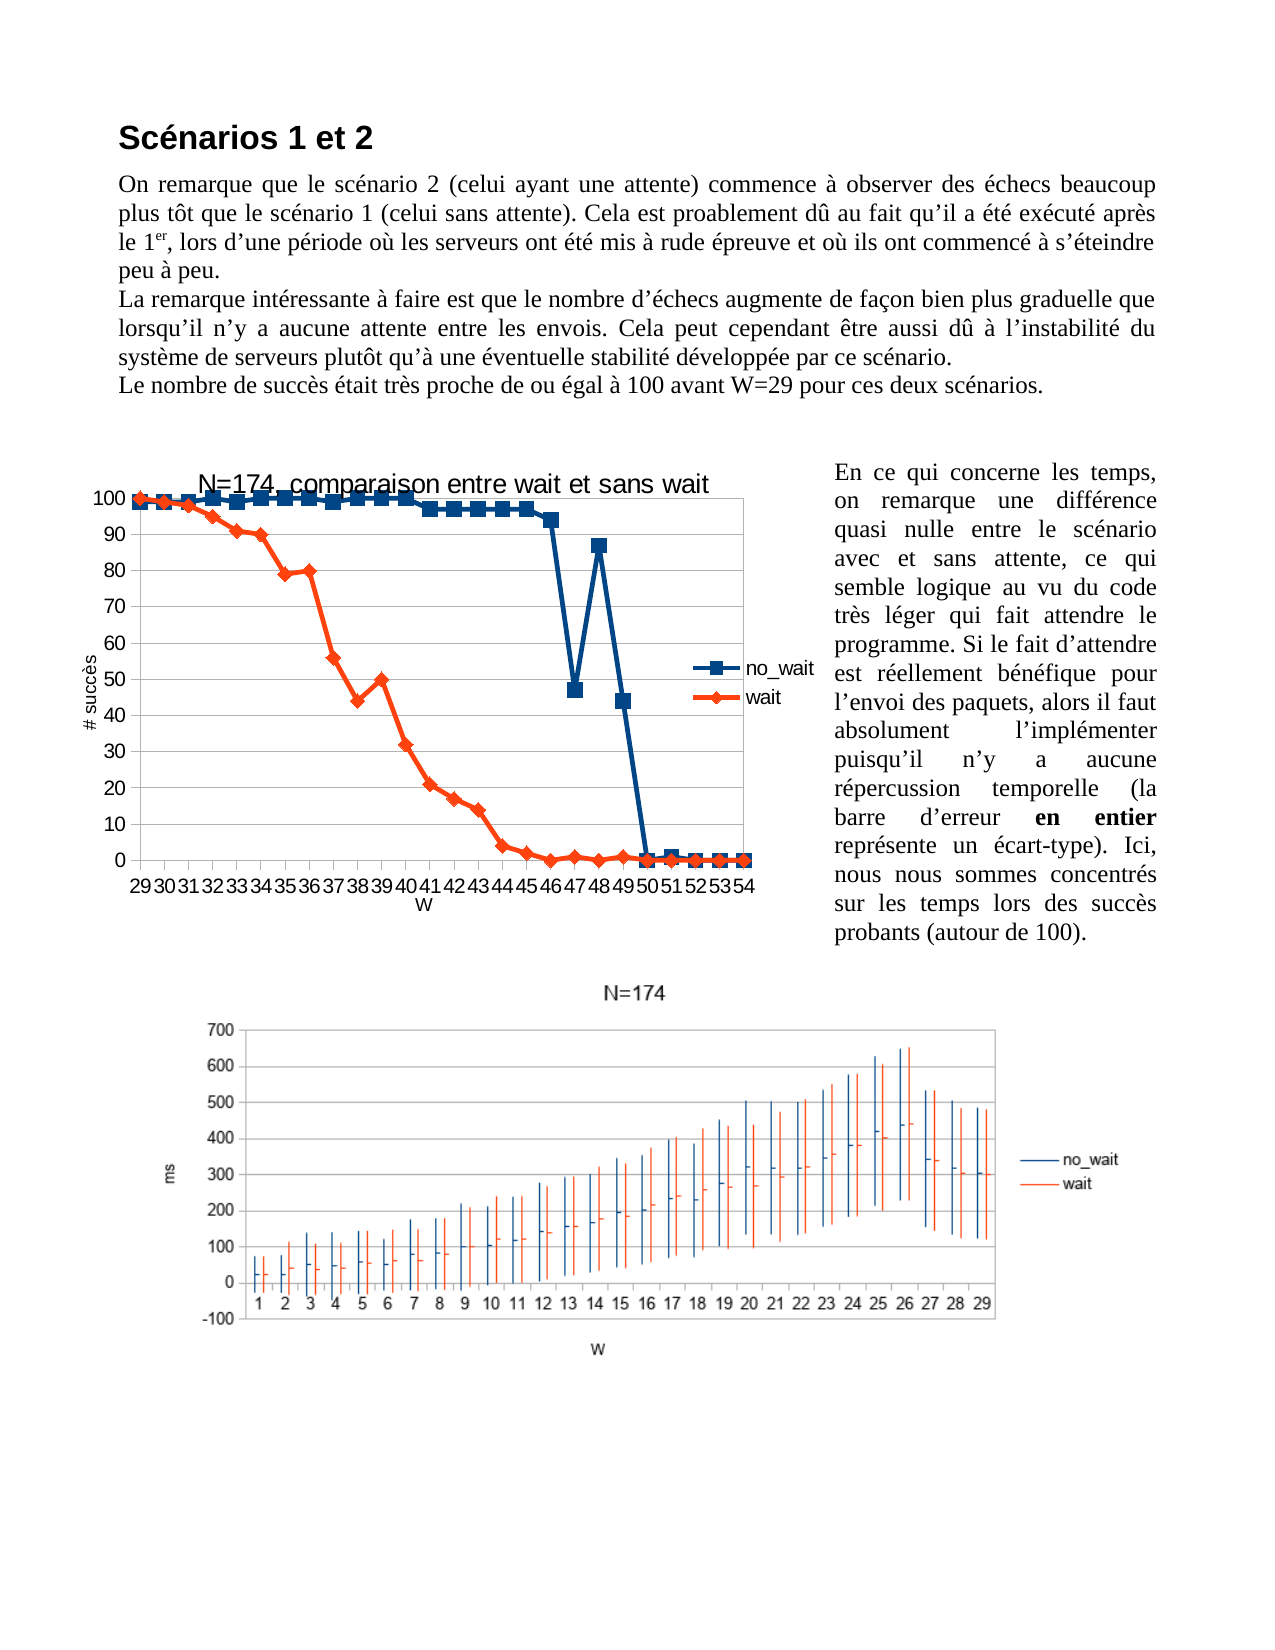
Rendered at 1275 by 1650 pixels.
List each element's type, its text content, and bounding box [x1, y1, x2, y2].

picture [134, 960, 1134, 1383]
text On remarque que le scénario 2 (celui ayant une attente) commence à observer des échecs beaucoup plus tôt que le scénario 1 (celui sans attente). Cela est proablement dû au fait qu’il a été exécuté après le 1er, lors d’une période où les serveurs ont été mis à rude épreuve et où ils ont commencé à s’éteindre peu à peu. [118, 169, 1157, 284]
text Le nombre de succès était très proche de ou égal à 100 avant W=29 pour ces deux scénarios. [118, 371, 1157, 399]
text En ce qui concerne les temps, on remarque une différence quasi nulle entre le scénario avec et sans attente, ce qui semble logique au vu du code très léger qui fait attendre le programme. Si le fait d’attendre est réellement bénéfique pour l’envoi des paquets, alors il faut absolument l’implémenter puisqu’il n’y a aucune répercussion temporelle (la barre d’erreur en entier représente un écart-type). Ici, nous nous sommes concentrés sur les temps lors des succès probants (autour de 100). [118, 457, 1157, 946]
subtitle Scénarios 1 et 2 [118, 118, 1157, 157]
text La remarque intéressante à faire est que le nombre d’échecs augmente de façon bien plus graduelle que lorsqu’il n’y a aucune attente entre les envois. Cela peut cependant être aussi dû à l’instabilité du système de serveurs plutôt qu’à une éventuelle stabilité développée par ce scénario. [118, 284, 1157, 371]
